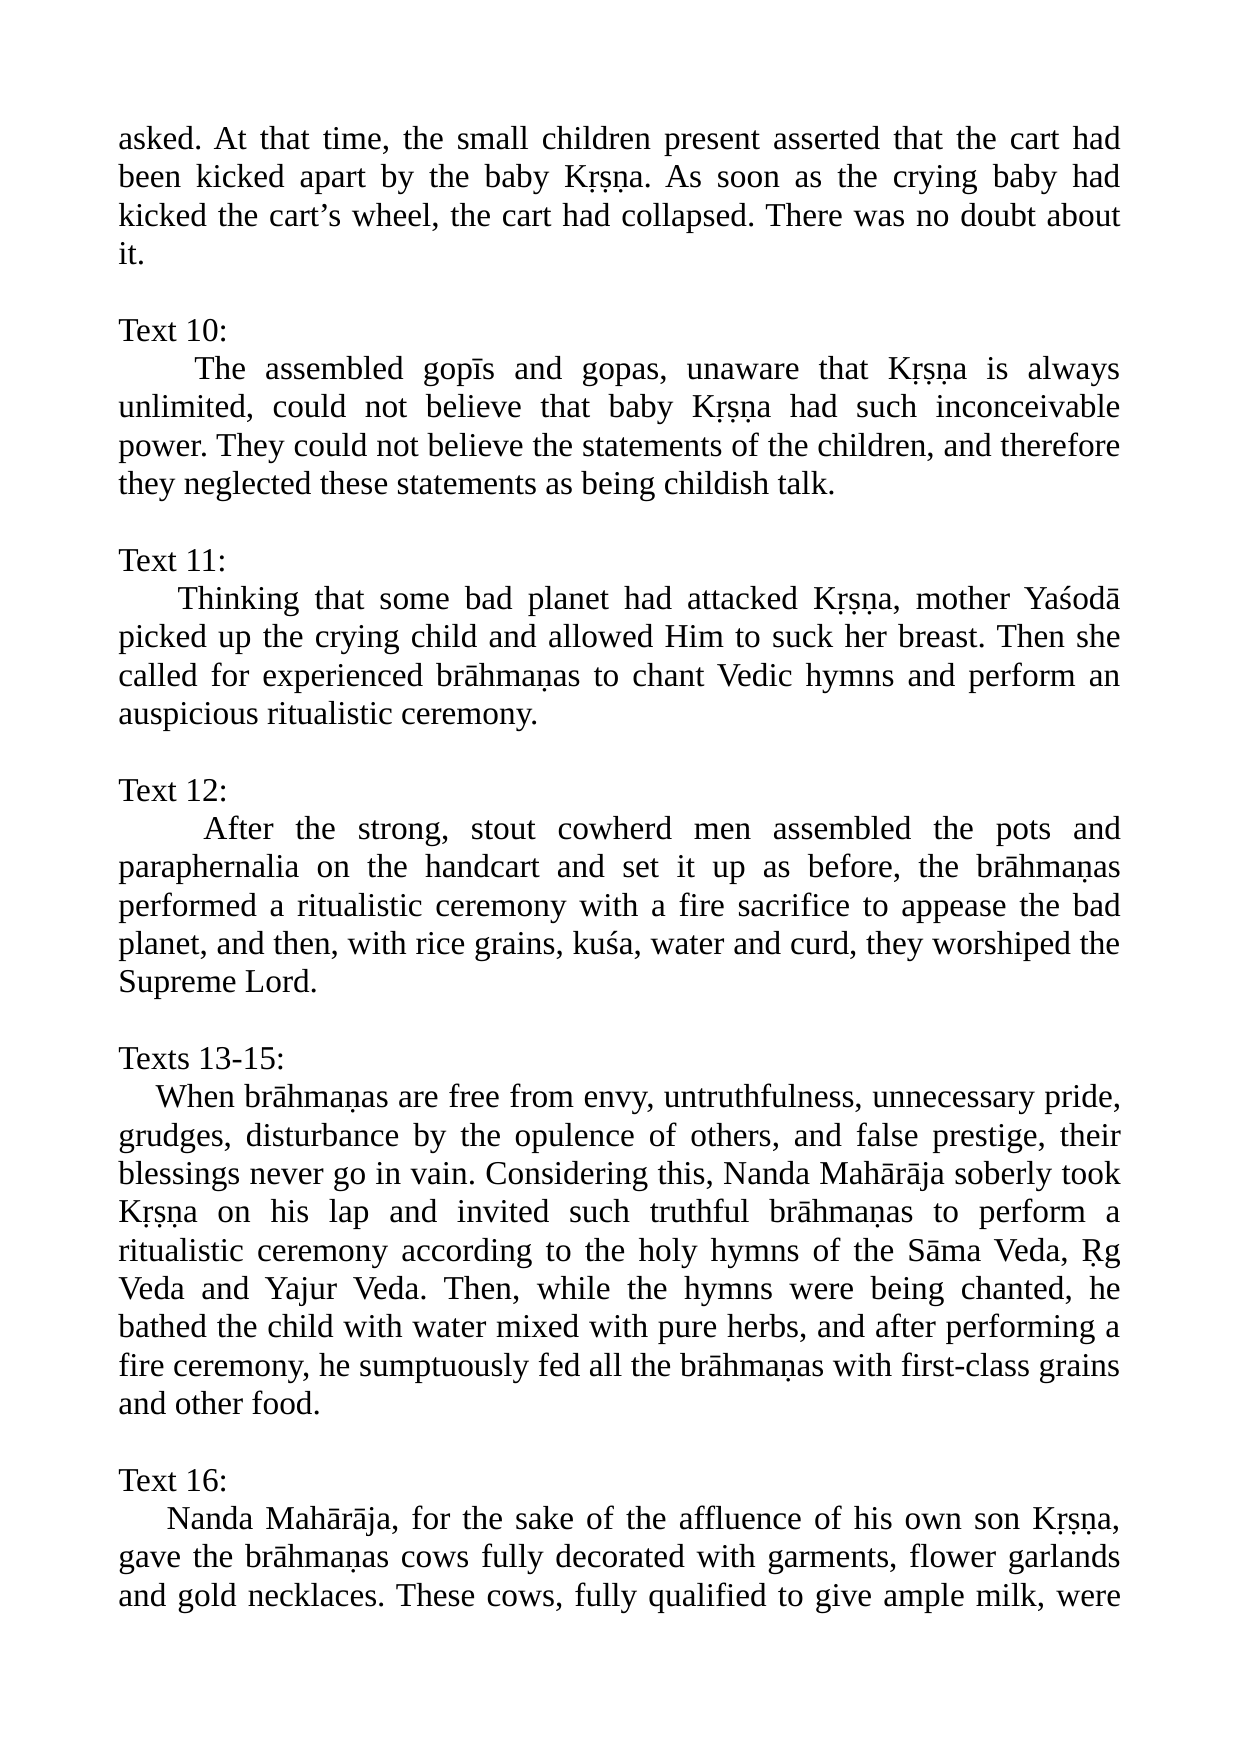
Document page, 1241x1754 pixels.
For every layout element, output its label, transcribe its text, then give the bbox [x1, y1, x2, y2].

text Texts 13-15: [118, 1038, 1122, 1076]
text Text 10: [118, 310, 1122, 348]
text After the strong, stout cowherd men assembled the pots and paraphernalia on the handcart and set it up as before, the brāhmaṇas performed a ritualistic ceremony with a fire sacrifice to appease the bad planet, and then, with rice grains, kuśa, water and curd, they worshiped the Supreme Lord. [118, 808, 1122, 1000]
text Thinking that some bad planet had attacked Kṛṣṇa, mother Yaśodā picked up the crying child and allowed Him to suck her breast. Then she called for experienced brāhmaṇas to chant Vedic hymns and perform an auspicious ritualistic ceremony. [118, 578, 1122, 731]
text When brāhmaṇas are free from envy, untruthfulness, unnecessary pride, grudges, disturbance by the opulence of others, and false prestige, their blessings never go in vain. Considering this, Nanda Mahārāja soberly took Kṛṣṇa on his lap and invited such truthful brāhmaṇas to perform a ritualistic ceremony according to the holy hymns of the Sāma Veda, Ṛg Veda and Yajur Veda. Then, while the hymns were being chanted, he bathed the child with water mixed with pure herbs, and after performing a fire ceremony, he sumptuously fed all the brāhmaṇas with first-class grains and other food. [118, 1076, 1122, 1421]
text asked. At that time, the small children present asserted that the cart had been kicked apart by the baby Kṛṣṇa. As soon as the crying baby had kicked the cart’s wheel, the cart had collapsed. There was no doubt about it. [118, 118, 1122, 271]
text The assembled gopīs and gopas, unaware that Kṛṣṇa is always unlimited, could not believe that baby Kṛṣṇa had such inconceivable power. They could not believe the statements of the children, and therefore they neglected these statements as being childish talk. [118, 348, 1122, 501]
text Text 16: [118, 1460, 1122, 1498]
text Text 12: [118, 770, 1122, 808]
text Text 11: [118, 540, 1122, 578]
text Nanda Mahārāja, for the sake of the affluence of his own son Kṛṣṇa, gave the brāhmaṇas cows fully decorated with garments, flower garlands and gold necklaces. These cows, fully qualified to give ample milk, were [118, 1498, 1122, 1613]
